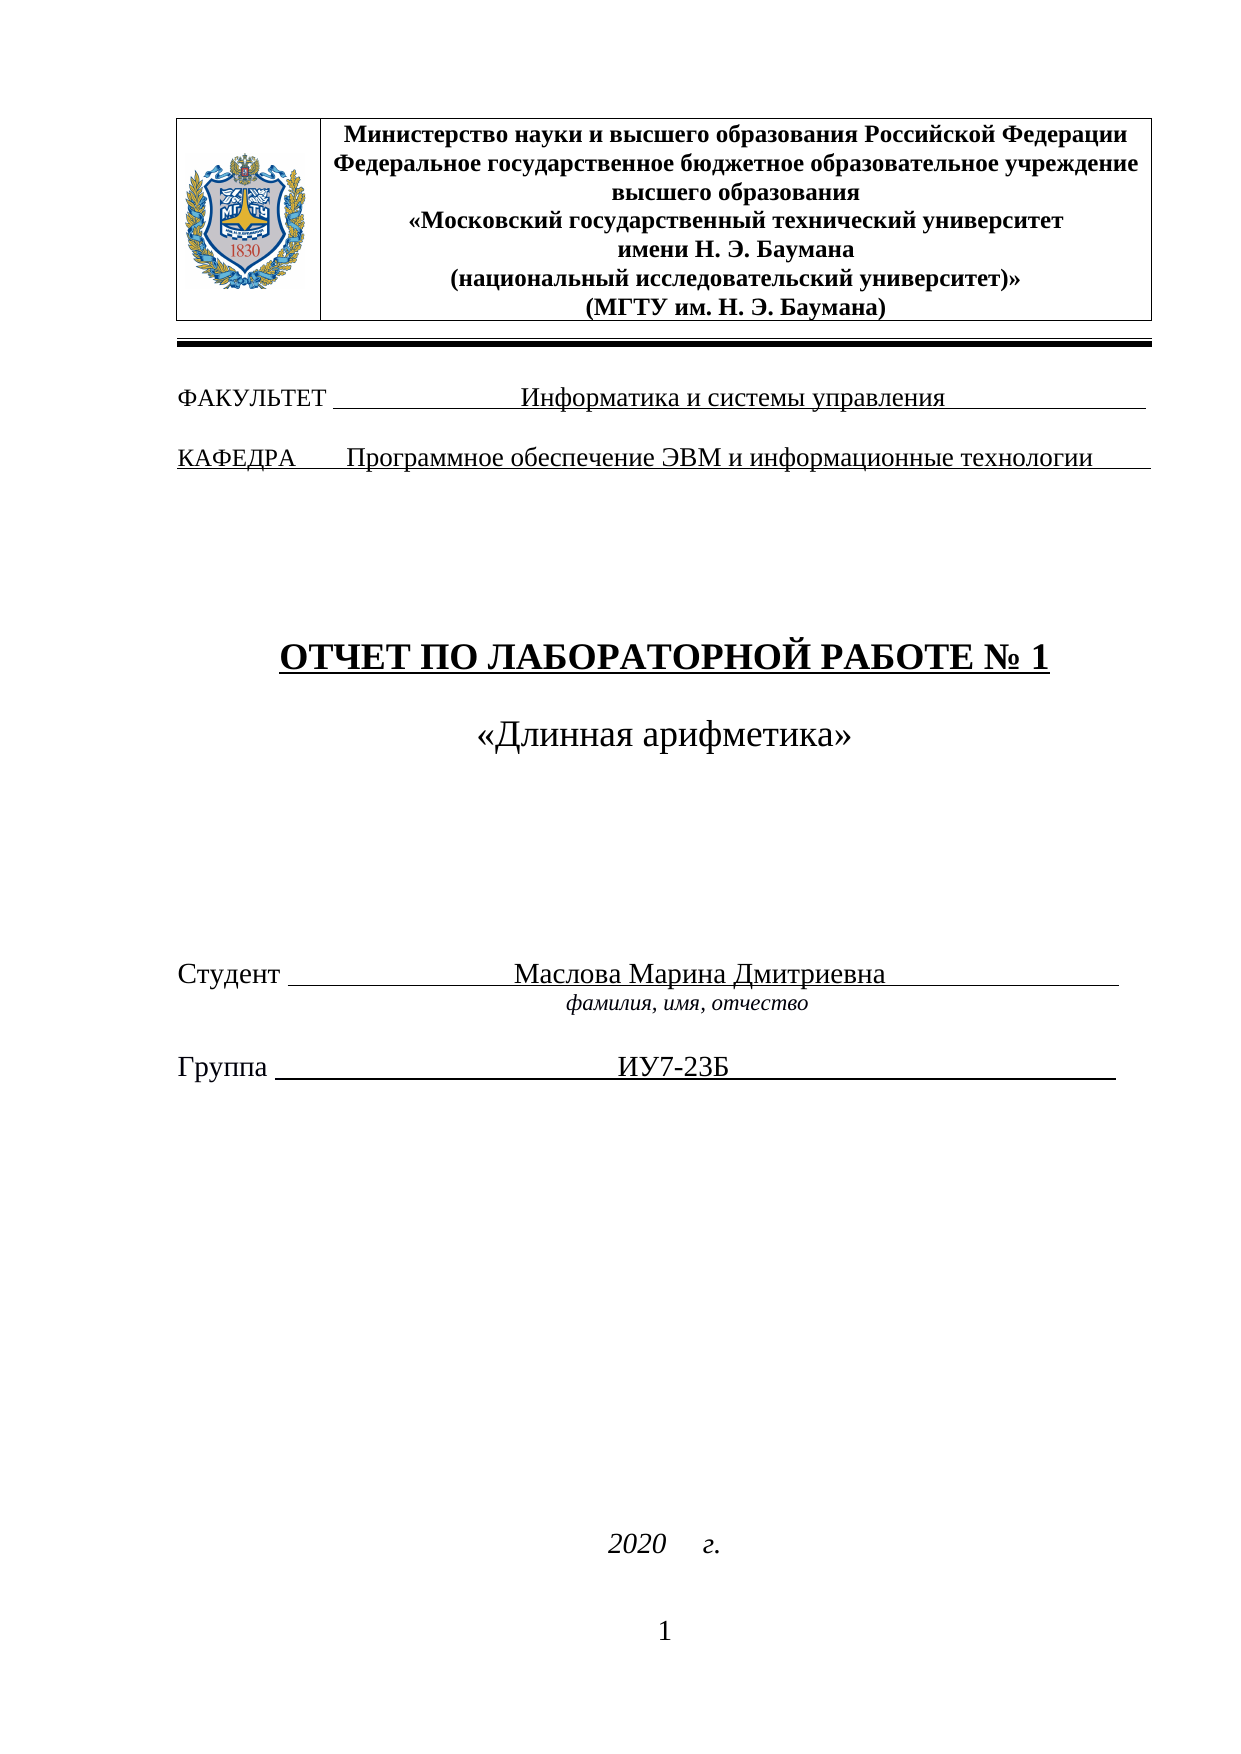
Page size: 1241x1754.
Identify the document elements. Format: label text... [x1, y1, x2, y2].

text КАФЕДРА Программное обеспечение ЭВМ и информационные технологии [177, 441, 1152, 472]
text фамилия, имя, отчество [177, 989, 1152, 1016]
text ФАКУЛЬТЕТ Информатика и системы управления [177, 381, 1152, 412]
text Студент Маслова Марина Дмитриевна [177, 956, 1152, 989]
table_header [177, 119, 320, 320]
picture [185, 153, 306, 290]
text Группа ИУ7-23Б [177, 1049, 1152, 1083]
text ОТЧЕТ ПО ЛАБОРАТОРНОЙ РАБОТЕ № 1 «Длинная арифметика» [177, 635, 1152, 754]
table_header Министерство науки и высшего образования Российской Федерации Федеральное государственное бюджетное образовательное учреждение высшего образования «Московский государственный технический университет имени Н. Э. Баумана (национальный исследовательский университет)» (МГТУ им. Н. Э. Баумана) [321, 119, 1151, 320]
text 2020 г. [177, 1526, 1152, 1559]
